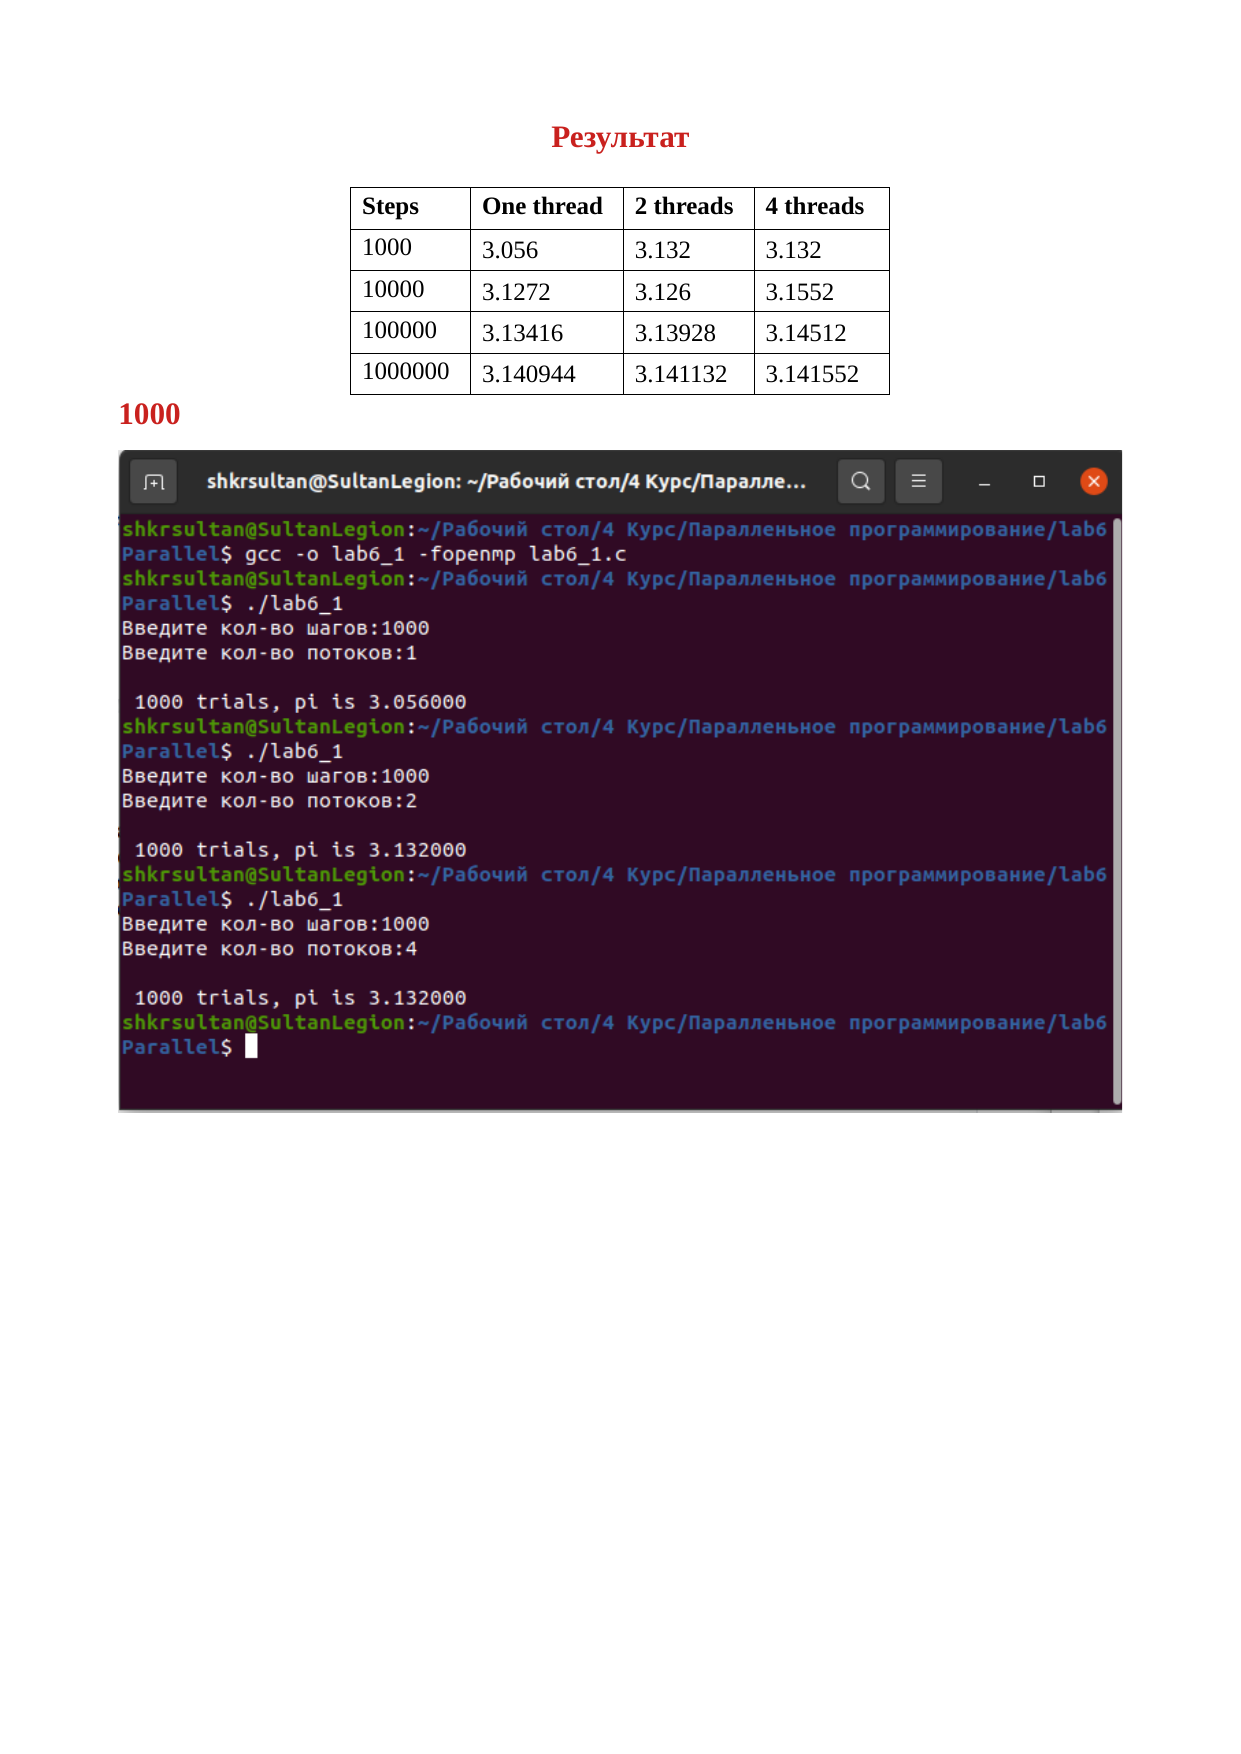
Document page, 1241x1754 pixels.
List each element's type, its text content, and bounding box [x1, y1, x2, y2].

table_cell 3.141132 [624, 354, 754, 394]
table_cell 100000 [351, 312, 470, 352]
table_cell 3.13928 [624, 312, 754, 352]
text 1000 [118, 395, 1122, 431]
table_cell 3.140944 [471, 354, 623, 394]
table_cell 1000000 [351, 354, 470, 394]
text Результат [118, 118, 1122, 154]
table_cell 3.126 [624, 271, 754, 311]
table_cell 3.14512 [755, 312, 889, 352]
picture [118, 450, 1123, 1113]
table_cell 3.141552 [755, 354, 889, 394]
table_header Steps [351, 188, 470, 228]
table_header One thread [471, 188, 623, 228]
table_header 4 threads [755, 188, 889, 228]
table_cell 10000 [351, 271, 470, 311]
table_cell 3.1552 [755, 271, 889, 311]
table_cell 3.13416 [471, 312, 623, 352]
table_cell 3.1272 [471, 271, 623, 311]
table_cell 3.132 [755, 230, 889, 270]
table_cell 3.056 [471, 230, 623, 270]
table_cell 1000 [351, 230, 470, 270]
table_header 2 threads [624, 188, 754, 228]
table_cell 3.132 [624, 230, 754, 270]
